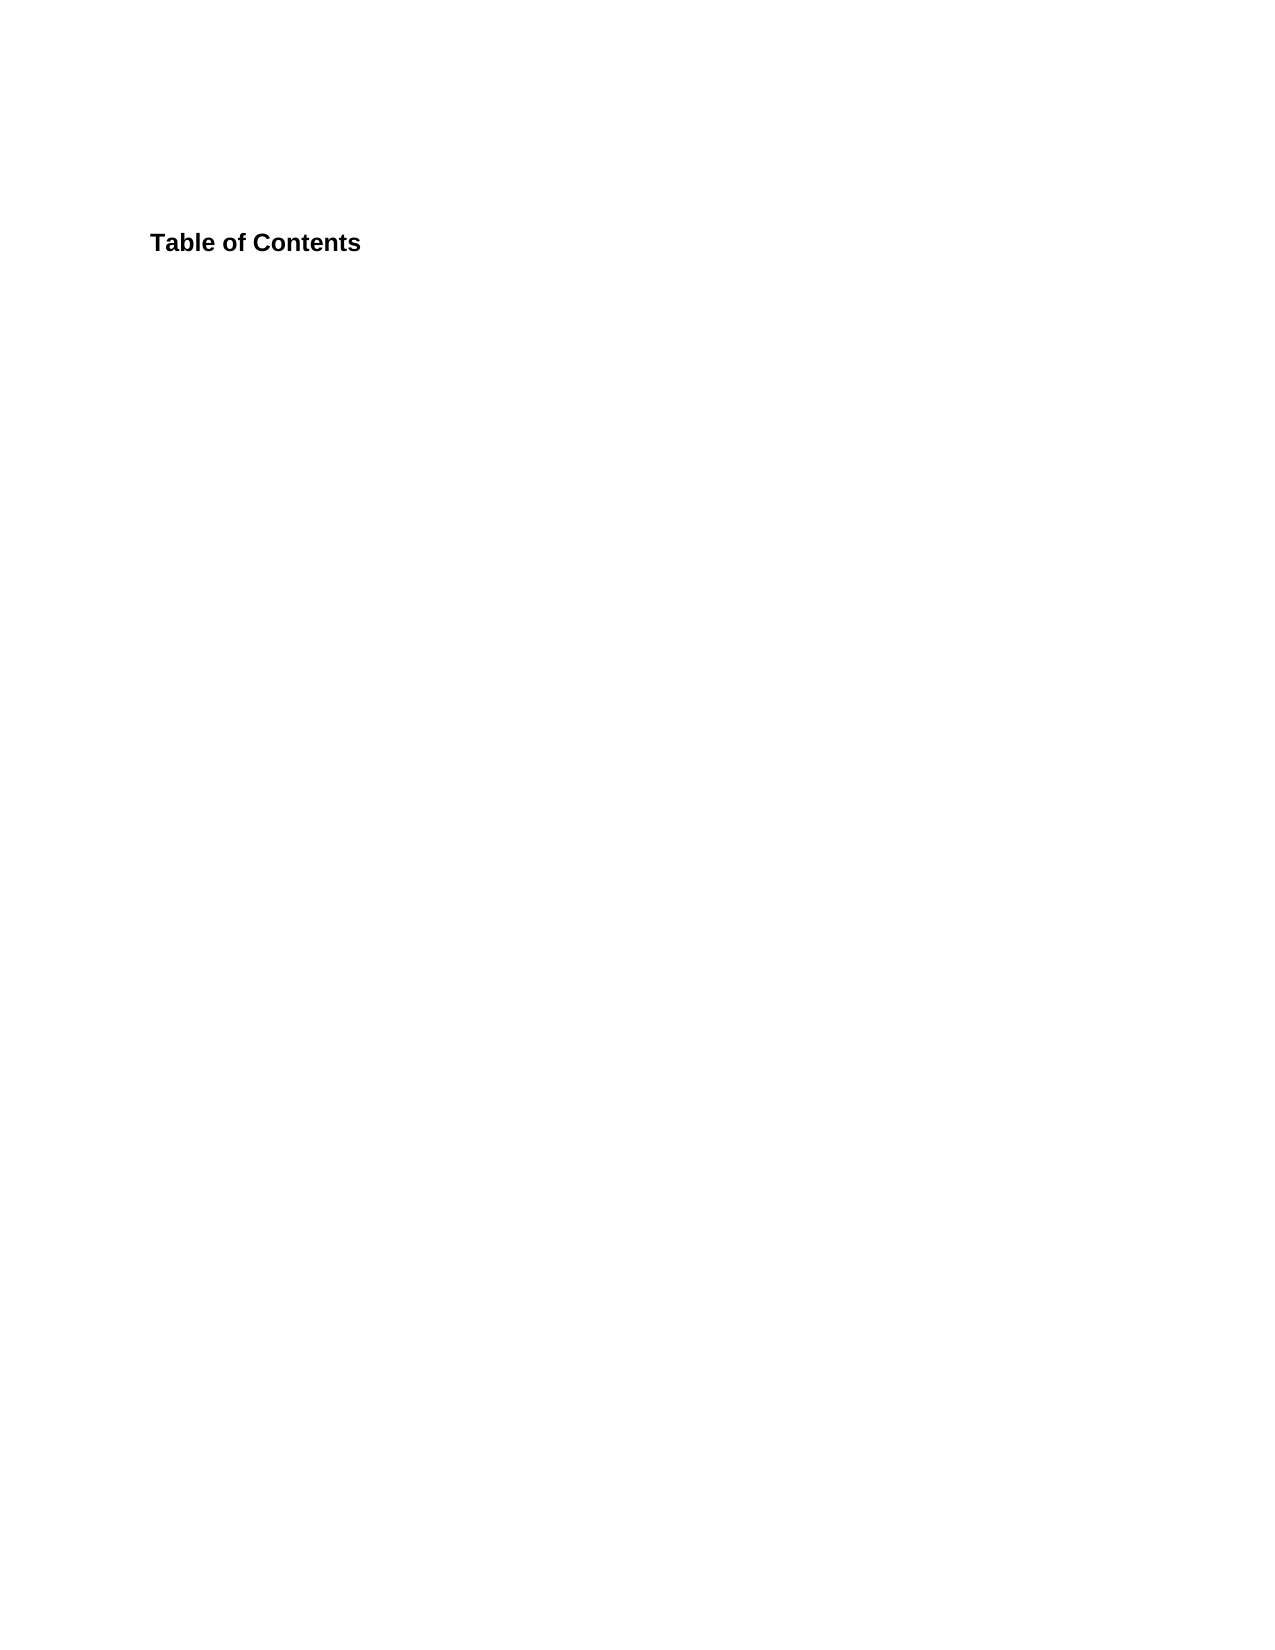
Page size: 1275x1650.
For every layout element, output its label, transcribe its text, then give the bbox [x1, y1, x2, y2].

text Table of Contents [150, 228, 1125, 257]
